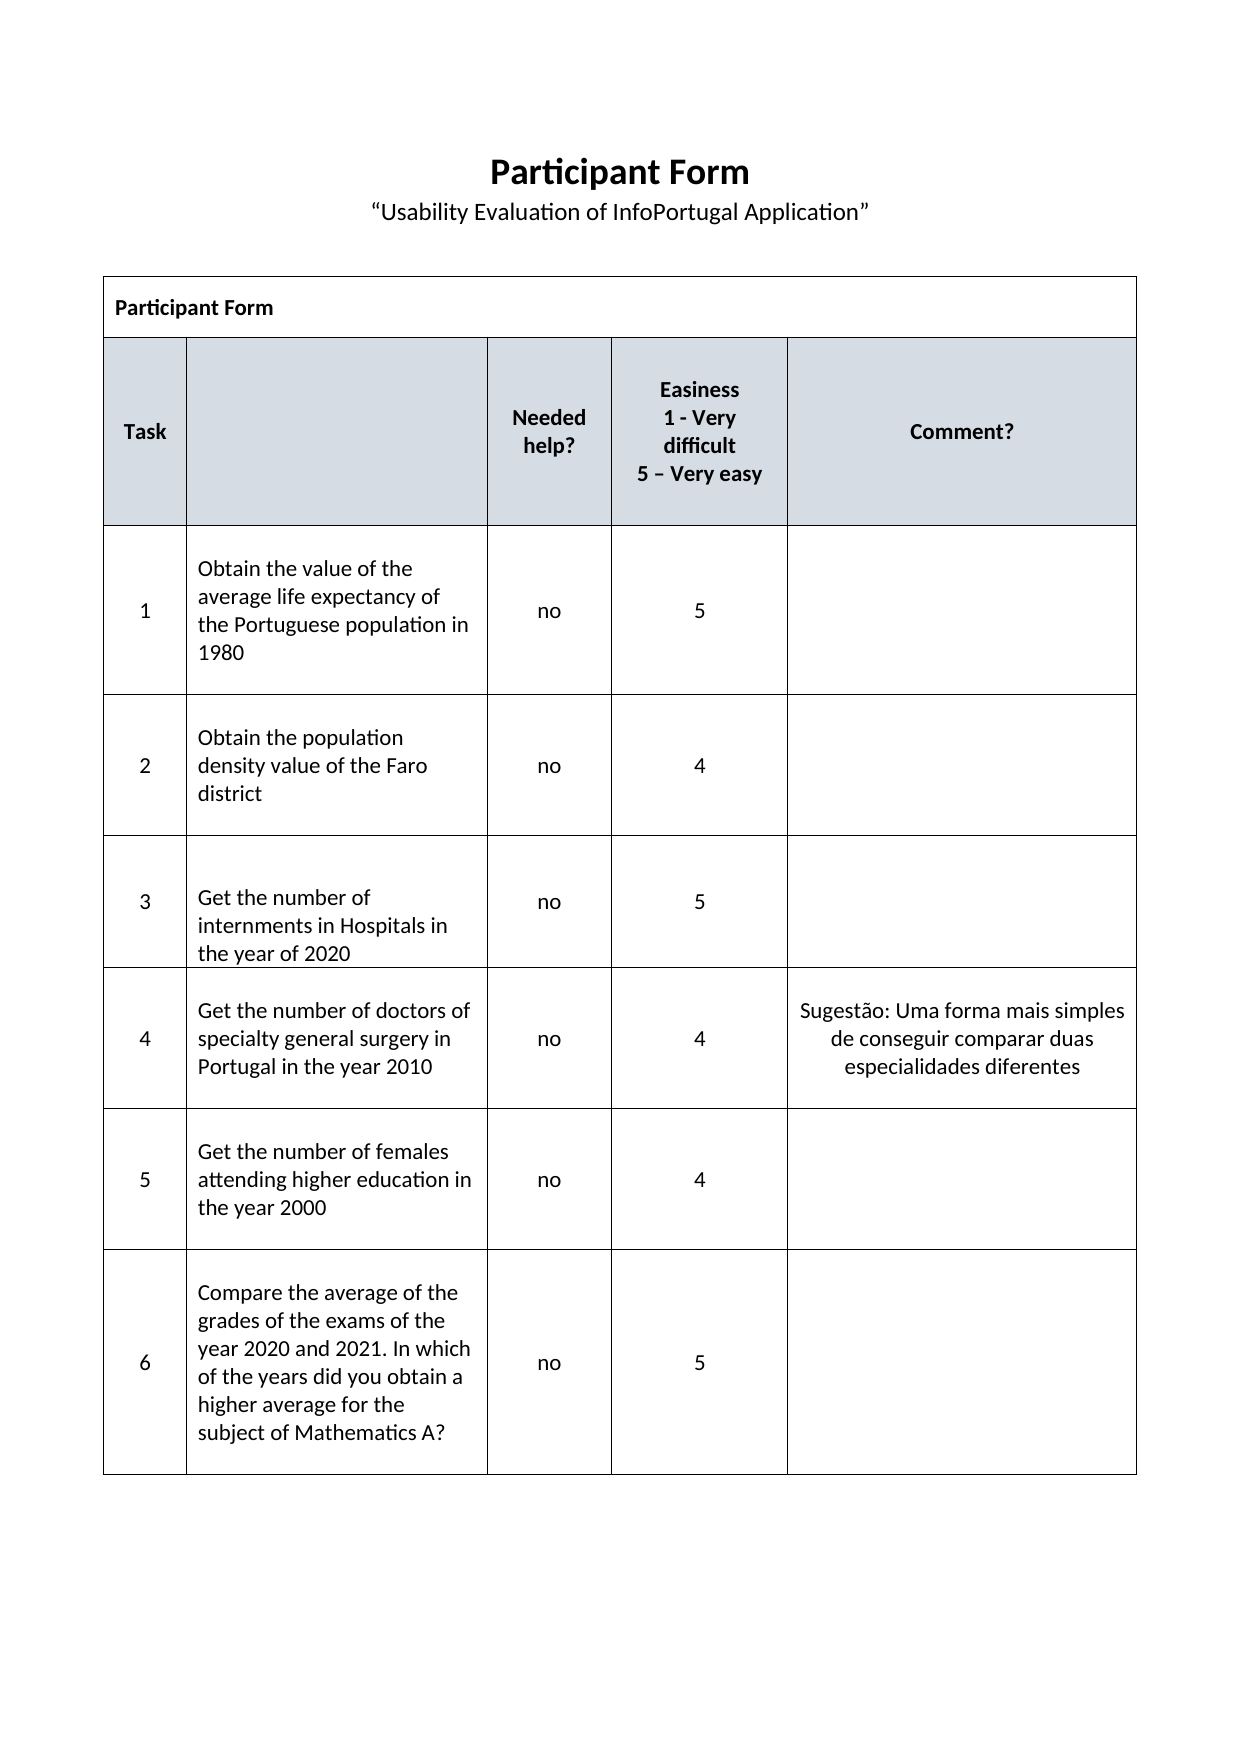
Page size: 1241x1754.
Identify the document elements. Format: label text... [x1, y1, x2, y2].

table_cell no [488, 1109, 611, 1249]
table_cell no [488, 836, 611, 967]
table_cell no [488, 968, 611, 1108]
table_cell Get the number of internments in Hospitals in the year of 2020 [187, 836, 487, 967]
table_cell no [488, 695, 611, 835]
table_cell 5 [612, 526, 787, 694]
table_cell Get the number of females attending higher education in the year 2000 [187, 1109, 487, 1249]
table_cell 4 [612, 968, 787, 1108]
table_cell Compare the average of the grades of the exams of the year 2020 and 2021. In which of the years did you obtain a higher average for the subject of Mathematics A? [187, 1250, 487, 1474]
table_cell Obtain the value of the average life expectancy of the Portuguese population in 1980 [187, 526, 487, 694]
table_cell 4 [612, 1109, 787, 1249]
table_cell no [488, 526, 611, 694]
text Participant Form [177, 148, 1063, 193]
table_cell 1 [104, 526, 186, 694]
table_cell 5 [612, 836, 787, 967]
table_cell [788, 526, 1136, 694]
table_cell [788, 836, 1136, 967]
table_cell [187, 338, 487, 525]
table_cell [788, 1250, 1136, 1474]
table_cell 3 [104, 836, 186, 967]
table_cell 4 [104, 968, 186, 1108]
table_cell Task [104, 338, 186, 525]
text “Usability Evaluation of InfoPortugal Application” [177, 197, 1063, 227]
table_cell [788, 695, 1136, 835]
table_cell Obtain the population density value of the Faro district [187, 695, 487, 835]
table_cell 6 [104, 1250, 186, 1474]
table_cell 2 [104, 695, 186, 835]
table_cell Easiness 1 - Very difficult 5 – Very easy [612, 338, 787, 525]
table_cell no [488, 1250, 611, 1474]
table_cell 5 [612, 1250, 787, 1474]
table_header Participant Form [104, 277, 1136, 337]
table_cell Comment? [788, 338, 1136, 525]
table_cell Needed help? [488, 338, 611, 525]
table_cell 5 [104, 1109, 186, 1249]
table_cell 4 [612, 695, 787, 835]
table_cell Sugestão: Uma forma mais simples de conseguir comparar duas especialidades diferentes [788, 968, 1136, 1108]
table_cell [788, 1109, 1136, 1249]
table_cell Get the number of doctors of specialty general surgery in Portugal in the year 2010 [187, 968, 487, 1108]
